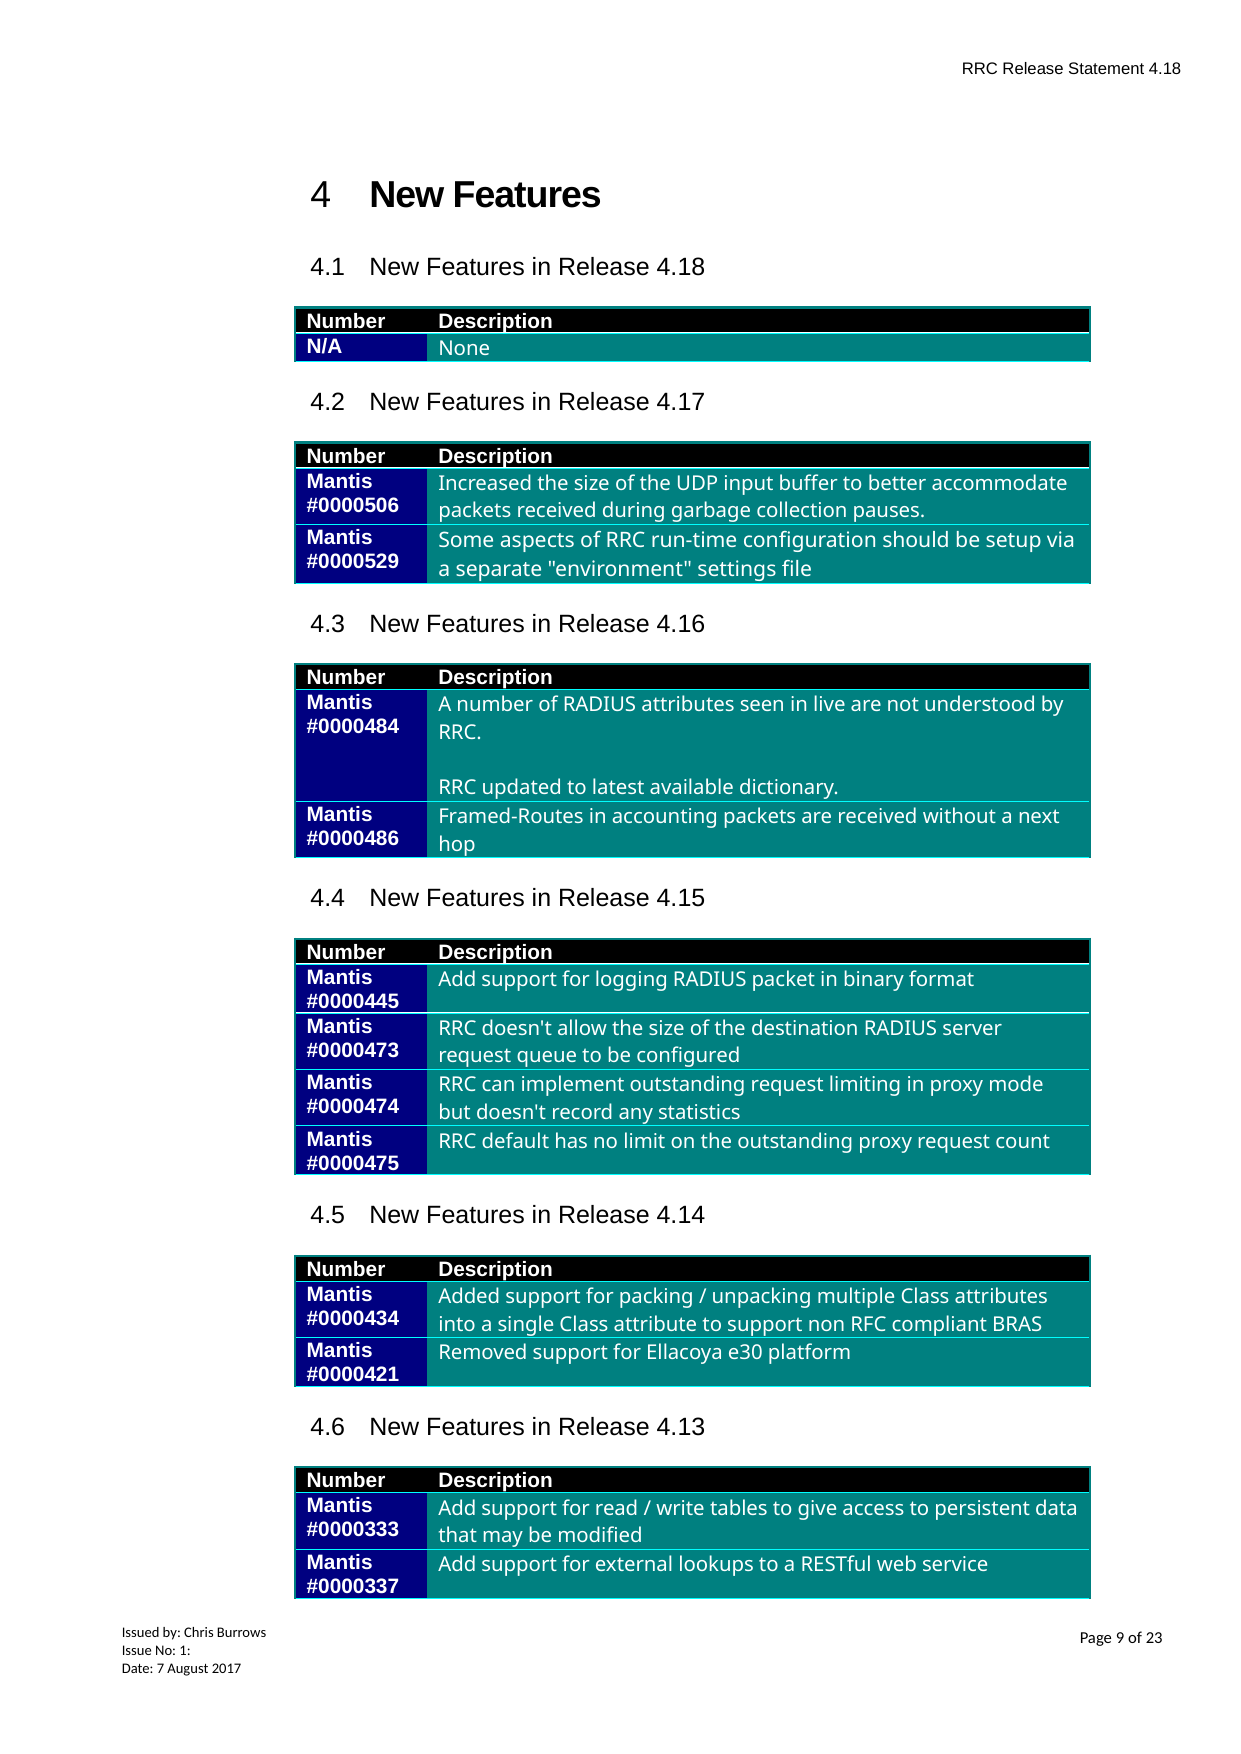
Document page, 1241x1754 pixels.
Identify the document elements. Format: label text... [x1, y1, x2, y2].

table_cell N/A [296, 334, 427, 361]
table_cell Mantis #0000475 [296, 1126, 427, 1174]
table_cell None [427, 334, 1089, 361]
table_cell Some aspects of RRC run-time configuration should be setup via a separate "environment" settings file [427, 525, 1089, 583]
subtitle New Features in Release 4.15 [310, 883, 1181, 912]
table_cell Mantis #0000473 [296, 1014, 427, 1069]
table_cell Mantis #0000484 [296, 690, 427, 801]
table_header Number [296, 665, 427, 689]
table_header Description [427, 1257, 1089, 1281]
subtitle New Features in Release 4.17 [310, 387, 1181, 416]
table_header Description [427, 309, 1089, 332]
table_header Number [296, 1257, 427, 1281]
subtitle New Features in Release 4.14 [310, 1200, 1181, 1229]
table_header Number [296, 309, 427, 332]
table_cell Mantis #0000529 [296, 525, 427, 583]
table_header Number [296, 444, 427, 467]
table_cell RRC doesn't allow the size of the destination RADIUS server request queue to be configured [427, 1014, 1089, 1069]
table_header Number [296, 940, 427, 963]
table_cell A number of RADIUS attributes seen in live are not understood by RRC. RRC updated to latest available dictionary. [427, 690, 1089, 801]
table_header Description [427, 1468, 1089, 1492]
table_cell Mantis #0000333 [296, 1493, 427, 1549]
table_cell Mantis #0000474 [296, 1070, 427, 1125]
subtitle New Features in Release 4.18 [310, 252, 1181, 281]
table_cell Mantis #0000506 [296, 469, 427, 524]
table_cell Added support for packing / unpacking multiple Class attributes into a single Class attribute to support non RFC compliant BRAS [427, 1282, 1089, 1337]
table_cell Removed support for Ellacoya e30 platform [427, 1338, 1089, 1386]
table_cell Add support for external lookups to a RESTful web service [427, 1550, 1089, 1598]
table_cell Increased the size of the UDP input buffer to better accommodate packets received during garbage collection pauses. [427, 469, 1089, 524]
table_cell Mantis #0000434 [296, 1282, 427, 1337]
subtitle New Features in Release 4.13 [310, 1412, 1181, 1441]
table_header Description [427, 665, 1089, 689]
table_header Description [427, 444, 1089, 467]
table_cell Add support for read / write tables to give access to persistent data that may be modified [427, 1493, 1089, 1549]
table_cell Mantis #0000337 [296, 1550, 427, 1598]
subtitle New Features [310, 177, 1181, 215]
table_cell Mantis #0000445 [296, 965, 427, 1012]
table_cell Mantis #0000486 [296, 802, 427, 857]
table_header Number [296, 1468, 427, 1492]
subtitle New Features in Release 4.16 [310, 609, 1181, 638]
table_cell Framed-Routes in accounting packets are received without a next hop [427, 802, 1089, 857]
table_header Description [427, 940, 1089, 963]
table_cell RRC default has no limit on the outstanding proxy request count [427, 1126, 1089, 1174]
table_cell Add support for logging RADIUS packet in binary format [427, 965, 1089, 1012]
table_cell RRC can implement outstanding request limiting in proxy mode but doesn't record any statistics [427, 1070, 1089, 1125]
table_cell Mantis #0000421 [296, 1338, 427, 1386]
